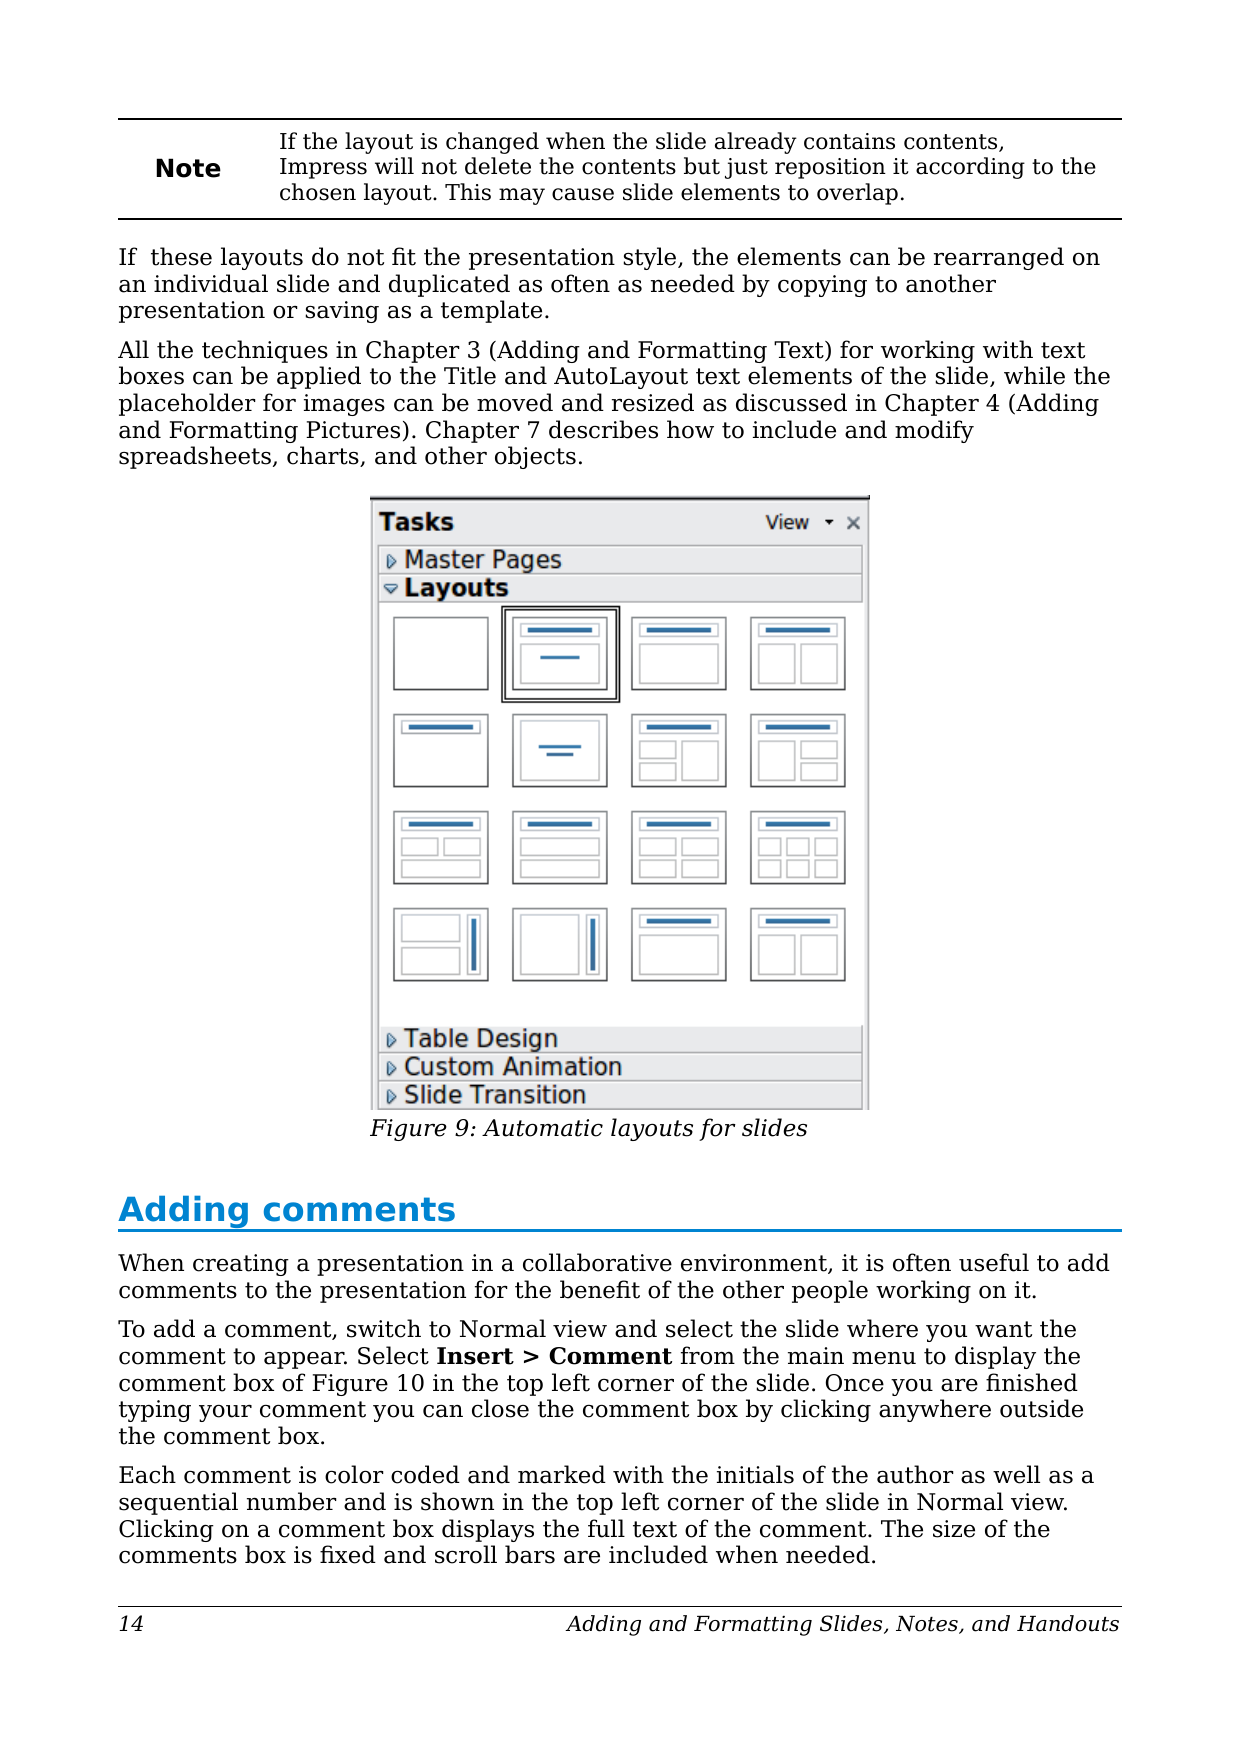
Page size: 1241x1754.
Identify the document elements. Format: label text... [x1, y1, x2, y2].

picture [370, 495, 870, 1110]
subtitle Adding comments [118, 1191, 1122, 1229]
text If these layouts do not fit the presentation style, the elements can be rearranged on an individual slide and duplicated as often as needed by copying to another presentation or saving as a template. [118, 244, 1122, 324]
text Each comment is color coded and marked with the initials of the author as well as a sequential number and is shown in the top left corner of the slide in Normal view. Clicking on a comment box displays the full text of the comment. The size of the comments box is fixed and scroll bars are included when needed. [118, 1462, 1122, 1569]
text Figure 9: Automatic layouts for slides [370, 1116, 870, 1142]
table_header Note [118, 120, 257, 218]
text All the techniques in Chapter 3 (Adding and Formatting Text) for working with text boxes can be applied to the Title and AutoLayout text elements of the slide, while the placeholder for images can be moved and resized as discussed in Chapter 4 (Adding and Formatting Pictures). Chapter 7 describes how to include and modify spreadsheets, charts, and other objects. [118, 337, 1122, 470]
text To add a comment, switch to Normal view and select the slide where you want the comment to appear. Select Insert > Comment from the main menu to display the comment box of Figure 10 in the top left corner of the slide. Once you are finished typing your comment you can close the comment box by clicking anywhere outside the comment box. [118, 1316, 1122, 1450]
table_header If the layout is changed when the slide already contains contents, Impress will not delete the contents but just reposition it according to the chosen layout. This may cause slide elements to overlap. [258, 120, 1122, 218]
text When creating a presentation in a collaborative environment, it is often useful to add comments to the presentation for the benefit of the other people working on it. [118, 1250, 1122, 1304]
